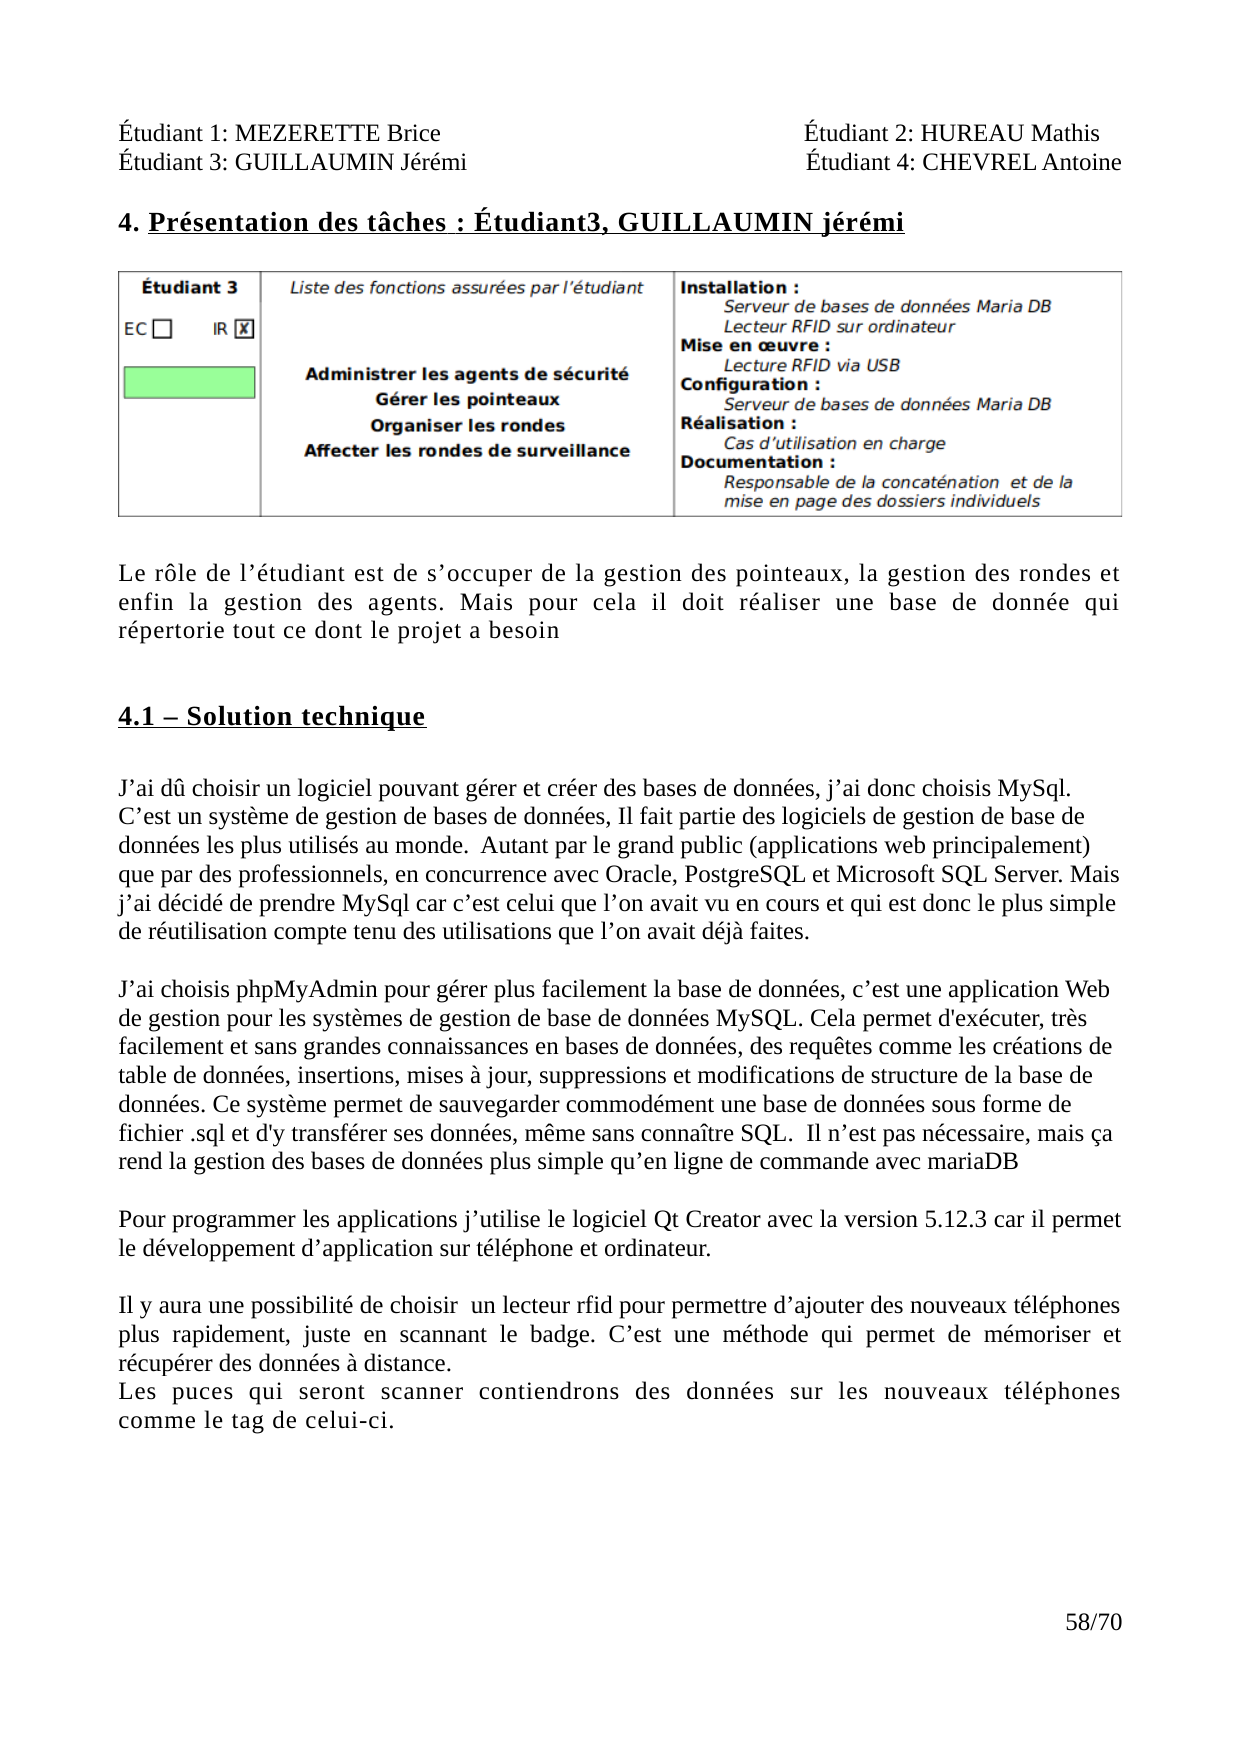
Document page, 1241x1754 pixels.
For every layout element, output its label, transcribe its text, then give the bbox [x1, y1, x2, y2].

text Le rôle de l’étudiant est de s’occuper de la gestion des pointeaux, la gestion des rondes et enfin la gestion des agents. Mais pour cela il doit réaliser une base de donnée qui répertorie tout ce dont le projet a besoin [118, 558, 1122, 644]
text Les puces qui seront scanner contiendrons des données sur les nouveaux téléphones comme le tag de celui-ci. [118, 1376, 1122, 1434]
text J’ai dû choisir un logiciel pouvant gérer et créer des bases de données, j’ai donc choisis MySql. C’est un système de gestion de bases de données, Il fait partie des logiciels de gestion de base de données les plus utilisés au monde. Autant par le grand public (applications web principalement) que par des professionnels, en concurrence avec Oracle, PostgreSQL et Microsoft SQL Server. Mais j’ai décidé de prendre MySql car c’est celui que l’on avait vu en cours et qui est donc le plus simple de réutilisation compte tenu des utilisations que l’on avait déjà faites. [118, 773, 1122, 945]
subtitle 4.1 – Solution technique [118, 699, 1122, 731]
text Il y aura une possibilité de choisir un lecteur rfid pour permettre d’ajouter des nouveaux téléphones plus rapidement, juste en scannant le badge. C’est une méthode qui permet de mémoriser et récupérer des données à distance. [118, 1290, 1122, 1376]
text J’ai choisis phpMyAdmin pour gérer plus facilement la base de données, c’est une application Web de gestion pour les systèmes de gestion de base de données MySQL. Cela permet d'exécuter, très facilement et sans grandes connaissances en bases de données, des requêtes comme les créations de table de données, insertions, mises à jour, suppressions et modifications de structure de la base de données. Ce système permet de sauvegarder commodément une base de données sous forme de fichier .sql et d'y transférer ses données, même sans connaître SQL. Il n’est pas nécessaire, mais ça rend la gestion des bases de données plus simple qu’en ligne de commande avec mariaDB [118, 974, 1122, 1175]
text Pour programmer les applications j’utilise le logiciel Qt Creator avec la version 5.12.3 car il permet le développement d’application sur téléphone et ordinateur. [118, 1204, 1122, 1261]
text 4. Présentation des tâches : Étudiant3, GUILLAUMIN jérémi [118, 205, 1122, 237]
picture [118, 271, 1123, 517]
